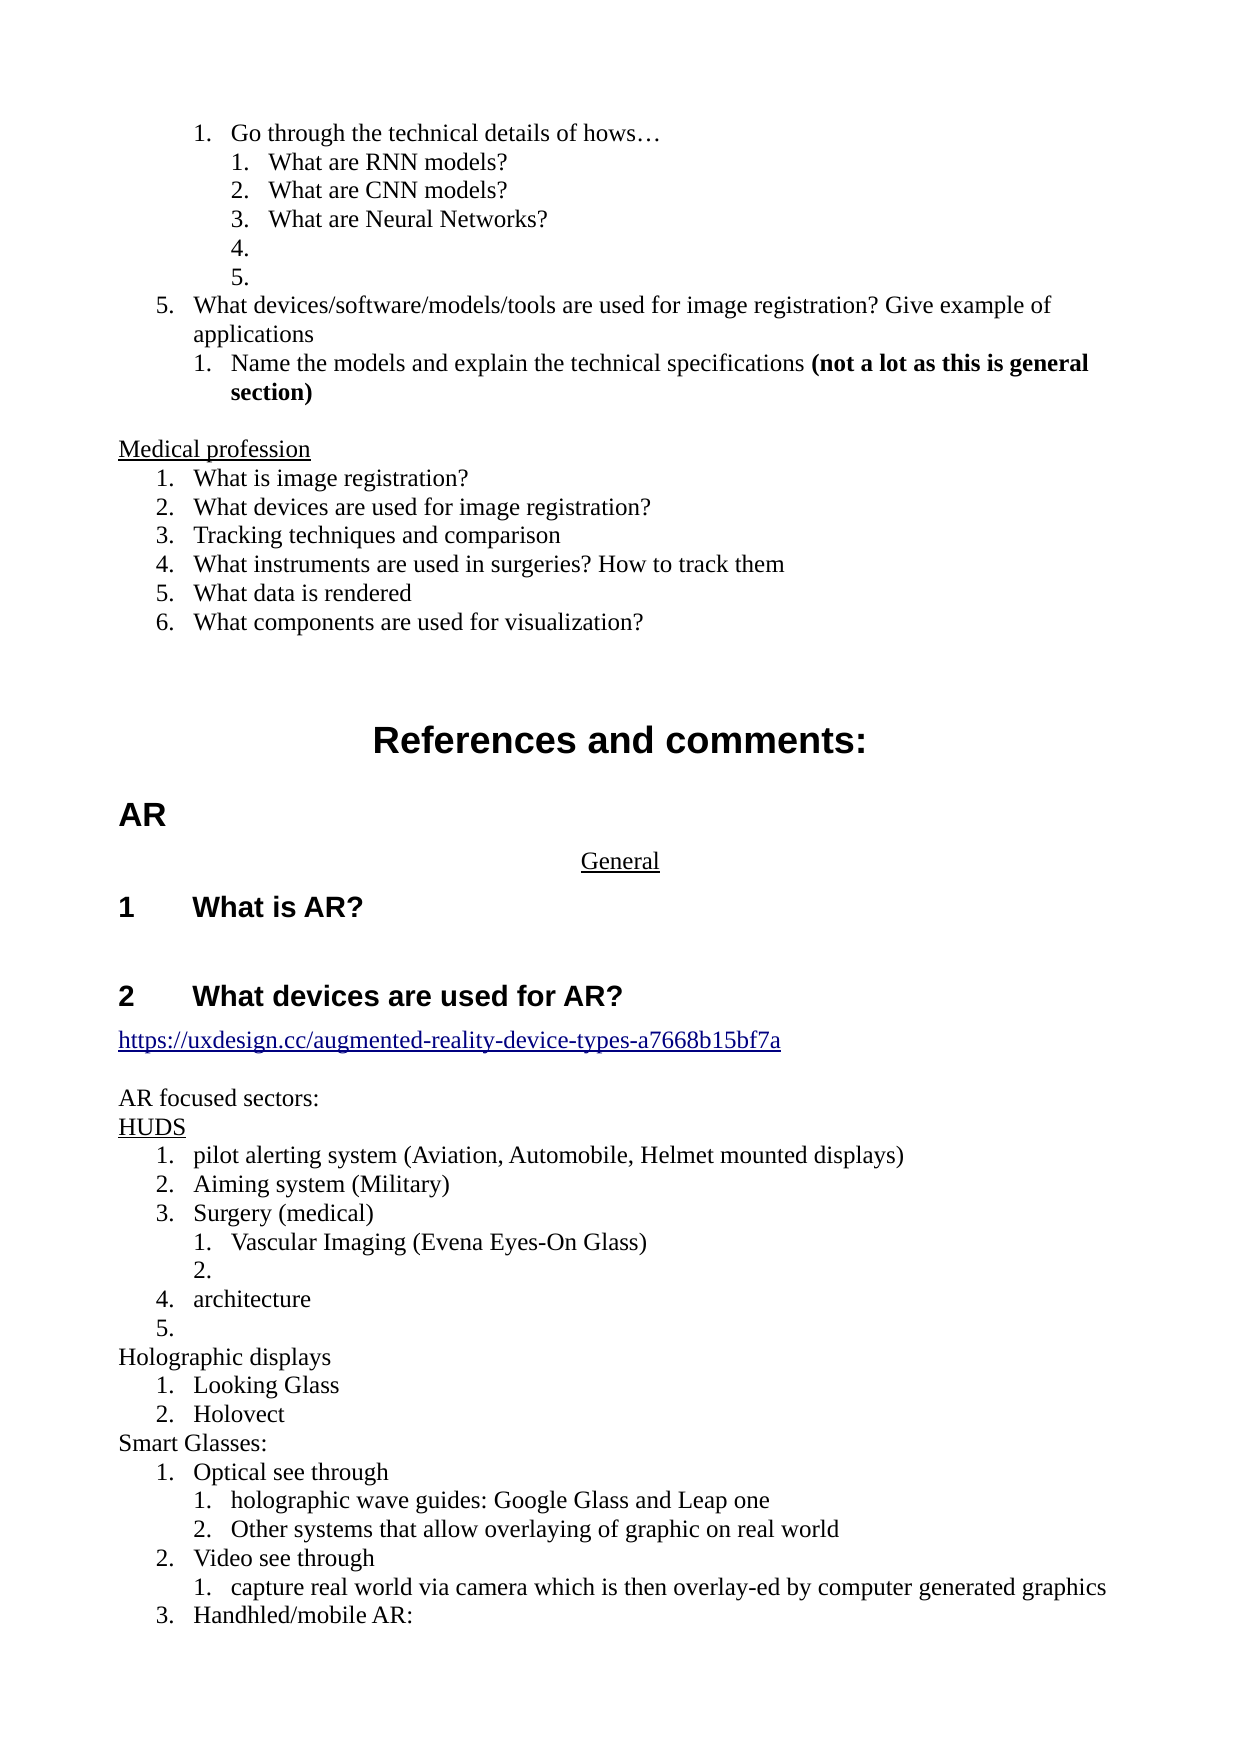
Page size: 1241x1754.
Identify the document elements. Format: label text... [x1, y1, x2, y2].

list What devices are used for image registration? [156, 492, 1122, 521]
list What are Neural Networks? [231, 204, 1122, 233]
list What are CNN models? [231, 176, 1122, 204]
list Other systems that allow overlaying of graphic on real world [193, 1514, 1122, 1543]
list Go through the technical details of hows… [193, 118, 1122, 147]
list holographic wave guides: Google Glass and Leap one [193, 1485, 1122, 1514]
list Looking Glass [156, 1370, 1122, 1399]
list What data is rendered [156, 578, 1122, 607]
list Vascular Imaging (Evena Eyes-On Glass) [193, 1227, 1122, 1255]
list What devices/software/models/tools are used for image registration? Give example of applications [156, 291, 1122, 348]
text https://uxdesign.cc/augmented-reality-device-types-a7668b15bf7a [118, 1025, 1122, 1054]
list Name the models and explain the technical specifications (not a lot as this is general section) [193, 348, 1122, 406]
list Optical see through [156, 1457, 1122, 1485]
list Handhled/mobile AR: [156, 1600, 1122, 1629]
list Aiming system (Military) [156, 1169, 1122, 1198]
list capture real world via camera which is then overlay-ed by computer generated graphics [193, 1572, 1122, 1600]
subtitle AR [118, 795, 1122, 834]
list What is image registration? [156, 463, 1122, 492]
list What components are used for visualization? [156, 607, 1122, 636]
text HUDS [118, 1112, 1122, 1140]
list Video see through [156, 1543, 1122, 1572]
subtitle What is AR? [118, 889, 1122, 923]
subtitle What devices are used for AR? [118, 979, 1122, 1013]
list Holovect [156, 1399, 1122, 1428]
list architecture [156, 1284, 1122, 1313]
text Medical profession [118, 434, 1122, 463]
list What are RNN models? [231, 147, 1122, 176]
list What instruments are used in surgeries? How to track them [156, 549, 1122, 578]
list Tracking techniques and comparison [156, 521, 1122, 549]
text AR focused sectors: [118, 1083, 1122, 1112]
text Smart Glasses: [118, 1428, 1122, 1457]
text Holographic displays [118, 1342, 1122, 1370]
subtitle References and comments: [118, 718, 1122, 762]
list pilot alerting system (Aviation, Automobile, Helmet mounted displays) [156, 1140, 1122, 1169]
list Surgery (medical) [156, 1198, 1122, 1227]
text General [118, 846, 1122, 875]
